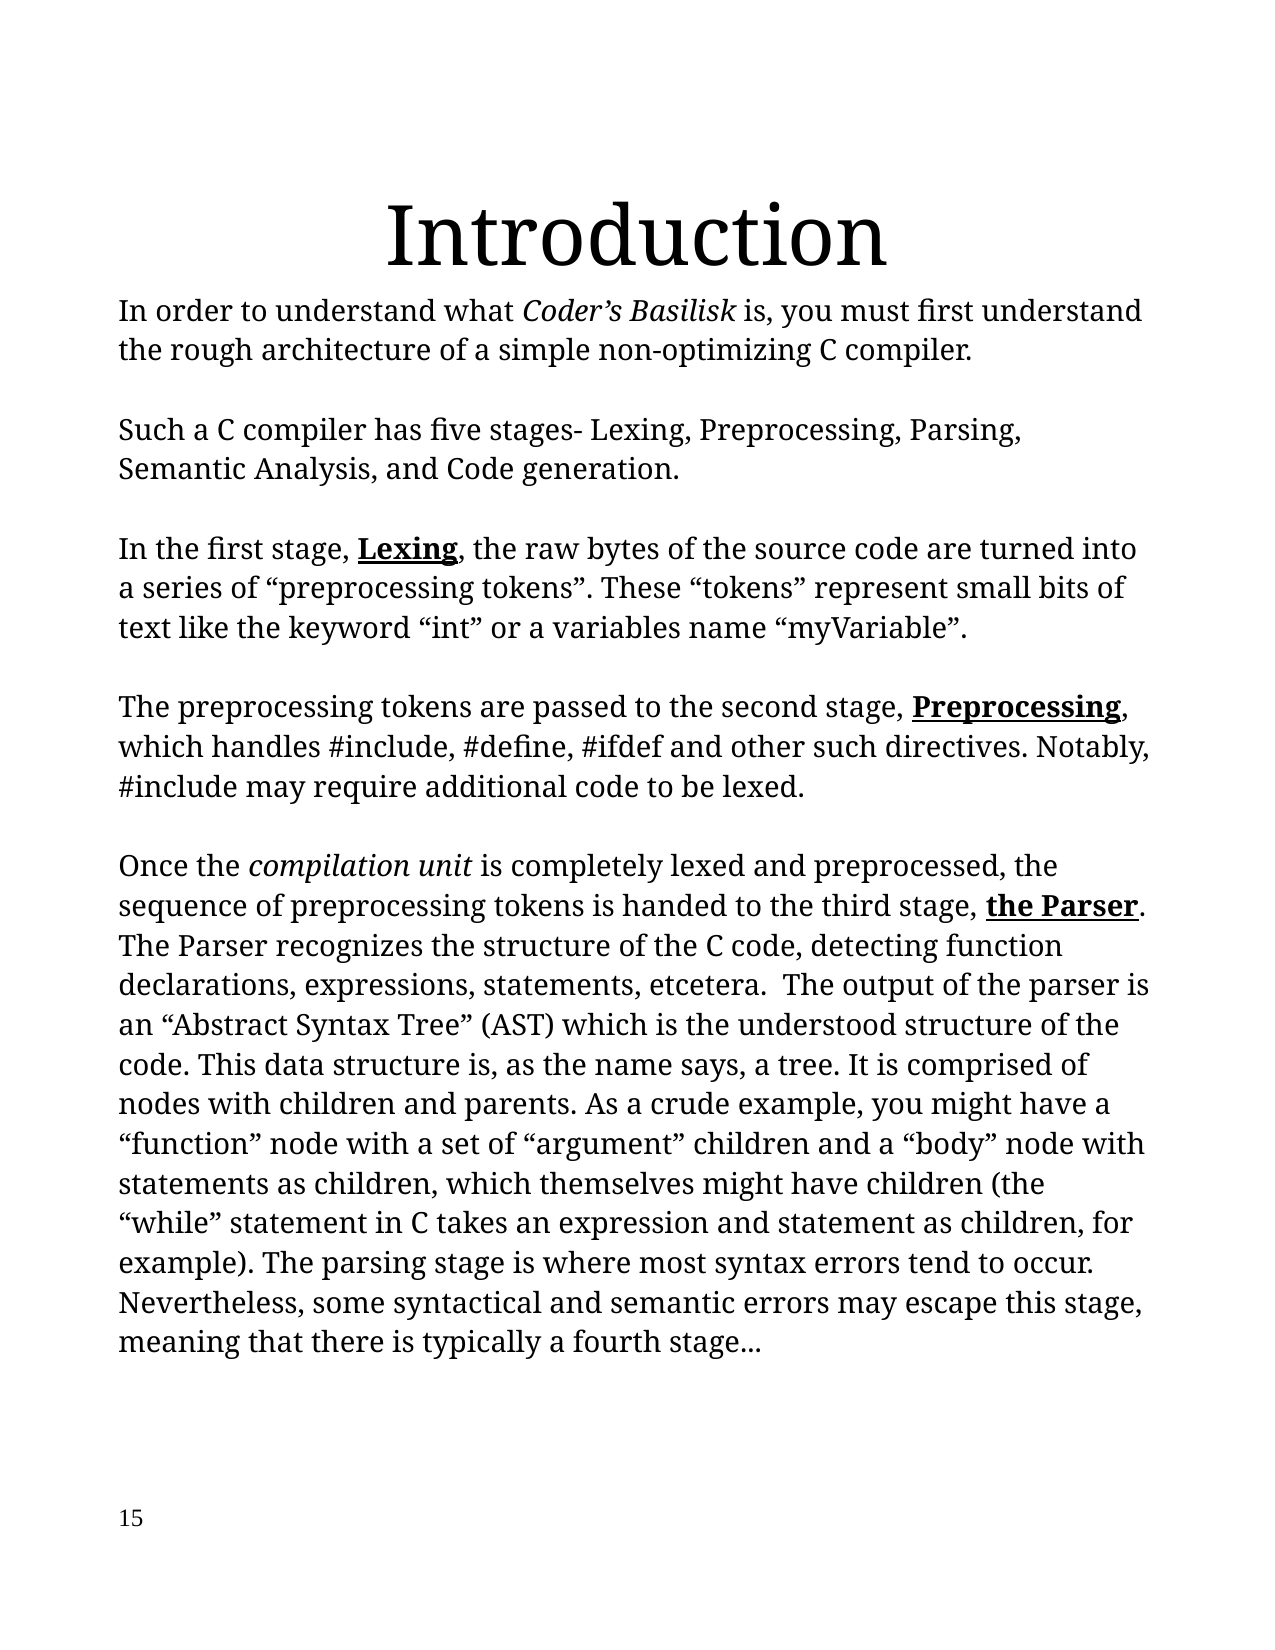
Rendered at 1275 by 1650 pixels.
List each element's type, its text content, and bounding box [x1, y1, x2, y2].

text The preprocessing tokens are passed to the second stage, Preprocessing, which handles #include, #define, #ifdef and other such directives. Notably, #include may require additional code to be lexed. [118, 687, 1157, 806]
text In the first stage, Lexing, the raw bytes of the source code are turned into a series of “preprocessing tokens”. These “tokens” represent small bits of text like the keyword “int” or a variables name “myVariable”. [118, 528, 1157, 647]
text Such a C compiler has five stages- Lexing, Preprocessing, Parsing, Semantic Analysis, and Code generation. [118, 409, 1157, 488]
text Introduction [118, 176, 1157, 290]
text In order to understand what Coder’s Basilisk is, you must first understand the rough architecture of a simple non-optimizing C compiler. [118, 290, 1157, 369]
text Once the compilation unit is completely lexed and preprocessed, the sequence of preprocessing tokens is handed to the third stage, the Parser. The Parser recognizes the structure of the C code, detecting function declarations, expressions, statements, etcetera. The output of the parser is an “Abstract Syntax Tree” (AST) which is the understood structure of the code. This data structure is, as the name says, a tree. It is comprised of nodes with children and parents. As a crude example, you might have a “function” node with a set of “argument” children and a “body” node with statements as children, which themselves might have children (the “while” statement in C takes an expression and statement as children, for example). The parsing stage is where most syntax errors tend to occur. Nevertheless, some syntactical and semantic errors may escape this stage, meaning that there is typically a fourth stage... [118, 846, 1157, 1361]
